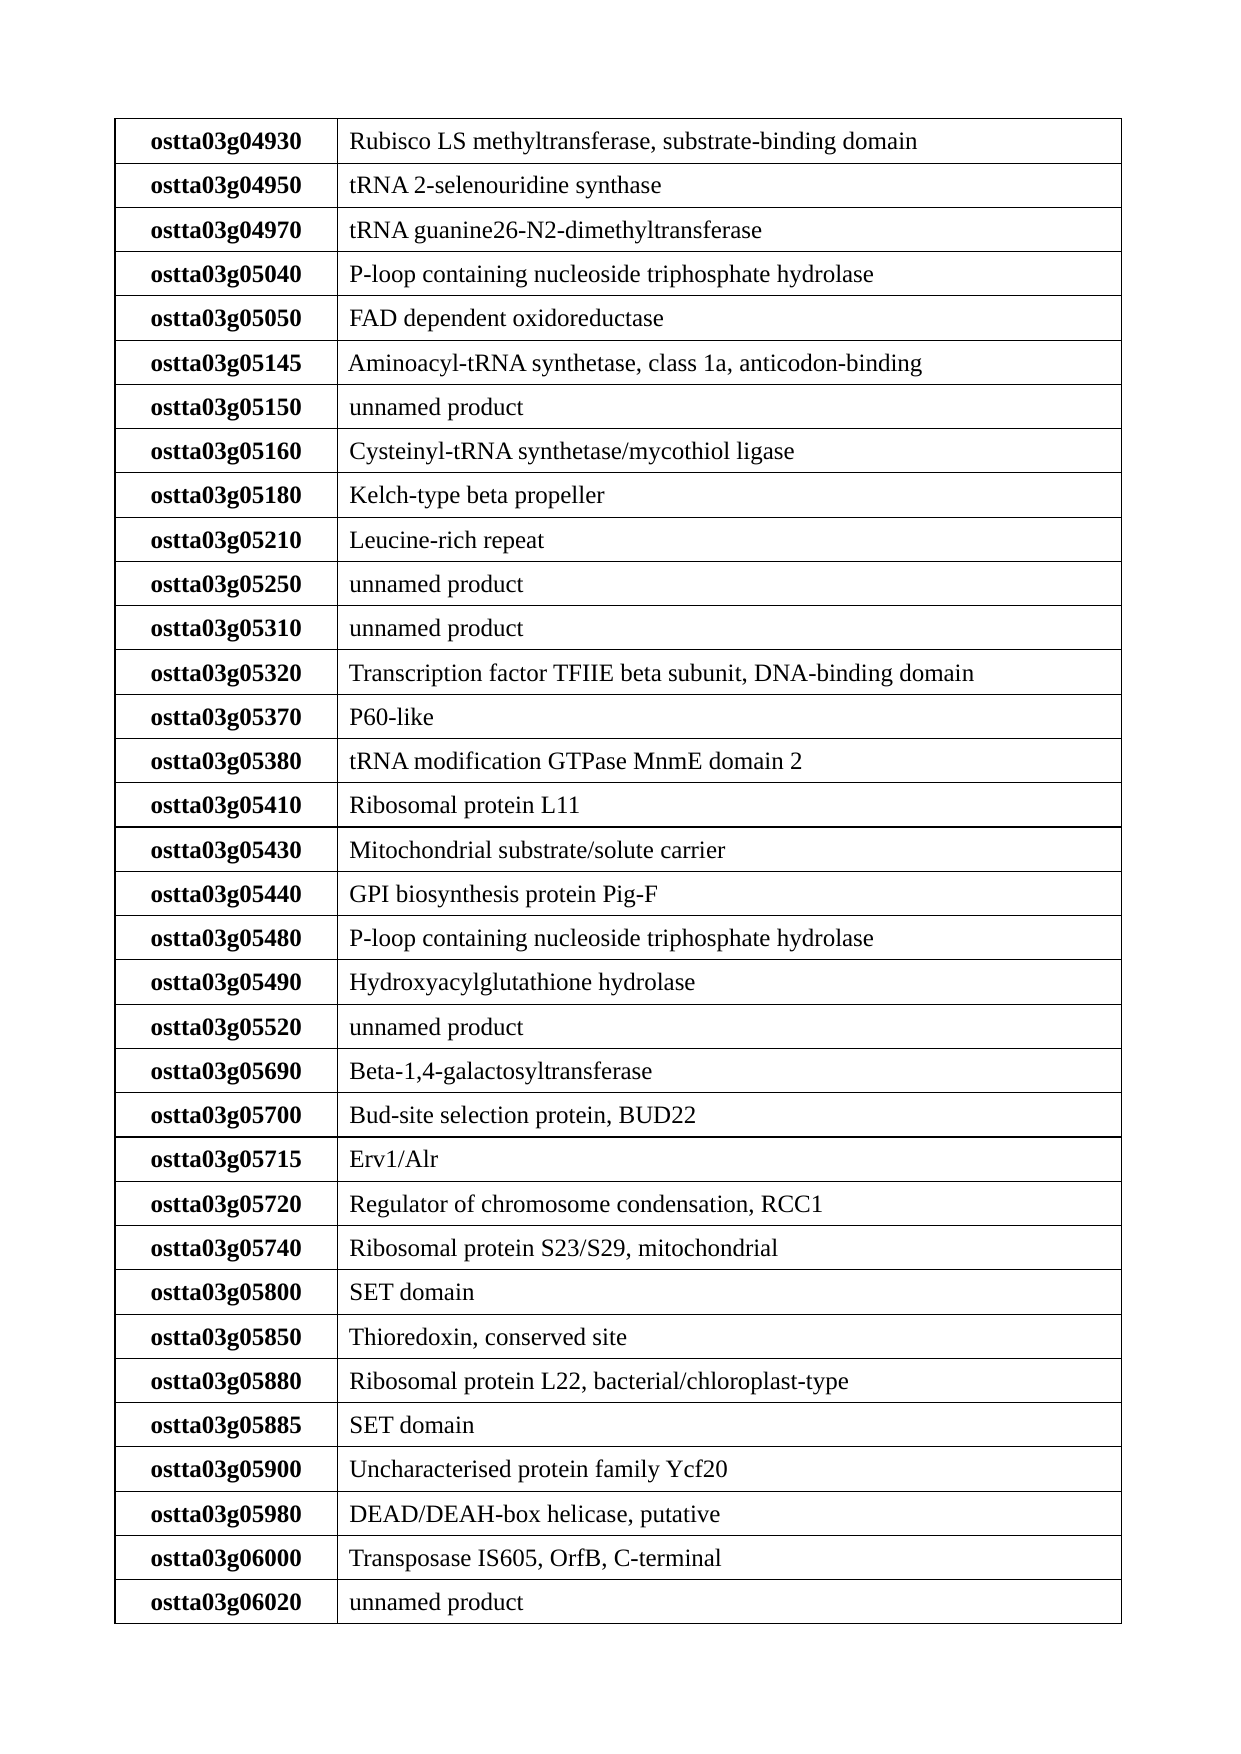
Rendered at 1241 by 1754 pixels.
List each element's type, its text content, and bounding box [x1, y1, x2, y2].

table_cell [1122, 782, 1240, 826]
table_cell [1122, 1092, 1240, 1136]
table_cell [1122, 1004, 1240, 1048]
table_cell [1122, 959, 1240, 1003]
table_cell ostta03g05490 [116, 960, 337, 1003]
table_cell [1122, 826, 1240, 871]
table_cell ostta03g05380 [116, 739, 337, 782]
table_cell ostta03g05480 [116, 916, 337, 959]
table_cell [1122, 163, 1240, 207]
table_cell [1122, 340, 1240, 384]
table_cell Leucine-rich repeat [338, 518, 1121, 561]
table_cell ostta03g04970 [116, 208, 337, 251]
table_cell ostta03g05440 [116, 872, 337, 915]
table_cell SET domain [338, 1403, 1121, 1446]
table_cell [1122, 1048, 1240, 1092]
table_cell ostta03g05700 [116, 1093, 337, 1136]
table_cell Ribosomal protein S23/S29, mitochondrial [338, 1226, 1121, 1269]
table_cell [1122, 1225, 1240, 1269]
table_cell Aminoacyl-tRNA synthetase, class 1a, anticodon-binding [338, 341, 1121, 384]
table_cell unnamed product [338, 385, 1121, 428]
table_cell P-loop containing nucleoside triphosphate hydrolase [338, 252, 1121, 295]
table_cell [1122, 649, 1240, 694]
table_cell ostta03g05520 [116, 1005, 337, 1048]
table_cell Mitochondrial substrate/solute carrier [338, 828, 1121, 871]
table_cell [1122, 605, 1240, 649]
table_cell ostta03g05900 [116, 1447, 337, 1491]
table_cell ostta03g05880 [116, 1359, 337, 1402]
table_cell unnamed product [338, 562, 1121, 605]
table_cell [1122, 1402, 1240, 1446]
table_cell Beta-1,4-galactosyltransferase [338, 1049, 1121, 1092]
table_cell ostta03g05715 [116, 1138, 337, 1181]
table_cell [1122, 207, 1240, 251]
table_cell [1122, 1491, 1240, 1535]
table_cell Ribosomal protein L22, bacterial/chloroplast-type [338, 1359, 1121, 1402]
table_cell [1122, 915, 1240, 959]
table_cell ostta03g05800 [116, 1270, 337, 1313]
table_cell [1122, 738, 1240, 782]
table_cell ostta03g05050 [116, 296, 337, 339]
table_cell [1122, 118, 1240, 162]
table_cell ostta03g05885 [116, 1403, 337, 1446]
table_cell ostta03g04930 [116, 119, 337, 162]
table_cell [1122, 1181, 1240, 1225]
table_cell [1122, 1358, 1240, 1402]
table_cell ostta03g05410 [116, 783, 337, 826]
table_cell Kelch-type beta propeller [338, 473, 1121, 517]
table_cell ostta03g05180 [116, 473, 337, 517]
table_cell FAD dependent oxidoreductase [338, 296, 1121, 339]
table_cell ostta03g05720 [116, 1182, 337, 1225]
table_cell DEAD/DEAH-box helicase, putative [338, 1492, 1121, 1535]
table_cell [1122, 1314, 1240, 1358]
table_cell [1122, 251, 1240, 295]
table_cell [1122, 561, 1240, 605]
table_cell tRNA 2-selenouridine synthase [338, 164, 1121, 207]
table_cell ostta03g05150 [116, 385, 337, 428]
table_cell ostta03g05850 [116, 1315, 337, 1358]
table_cell [1122, 472, 1240, 517]
table_cell Ribosomal protein L11 [338, 783, 1121, 826]
table_cell ostta03g05370 [116, 695, 337, 738]
table_cell ostta03g05040 [116, 252, 337, 295]
table_cell ostta03g06000 [116, 1536, 337, 1579]
table_cell [1122, 384, 1240, 428]
table_cell [1122, 295, 1240, 339]
table_cell Transcription factor TFIIE beta subunit, DNA-binding domain [338, 650, 1121, 694]
table_cell ostta03g05980 [116, 1492, 337, 1535]
table_cell SET domain [338, 1270, 1121, 1313]
table_cell [1122, 1535, 1240, 1579]
table_cell unnamed product [338, 1580, 1121, 1623]
table_cell ostta03g05145 [116, 341, 337, 384]
table_cell Transposase IS605, OrfB, C-terminal [338, 1536, 1121, 1579]
table_cell Cysteinyl-tRNA synthetase/mycothiol ligase [338, 429, 1121, 472]
table_cell Rubisco LS methyltransferase, substrate-binding domain [338, 119, 1121, 162]
table_cell Uncharacterised protein family Ycf20 [338, 1447, 1121, 1491]
table_cell Thioredoxin, conserved site [338, 1315, 1121, 1358]
table_cell [1122, 1269, 1240, 1313]
table_cell unnamed product [338, 606, 1121, 649]
table_cell [1122, 871, 1240, 915]
table_cell ostta03g05430 [116, 828, 337, 871]
table_cell Erv1/Alr [338, 1138, 1121, 1181]
table_cell Bud-site selection protein, BUD22 [338, 1093, 1121, 1136]
table_cell unnamed product [338, 1005, 1121, 1048]
table_cell tRNA modification GTPase MnmE domain 2 [338, 739, 1121, 782]
table_cell GPI biosynthesis protein Pig-F [338, 872, 1121, 915]
table_cell ostta03g05690 [116, 1049, 337, 1092]
table_cell ostta03g05320 [116, 650, 337, 694]
table_cell ostta03g05740 [116, 1226, 337, 1269]
table_cell [1122, 694, 1240, 738]
table_cell ostta03g05210 [116, 518, 337, 561]
table_cell tRNA guanine26-N2-dimethyltransferase [338, 208, 1121, 251]
table_cell Regulator of chromosome condensation, RCC1 [338, 1182, 1121, 1225]
table_cell P-loop containing nucleoside triphosphate hydrolase [338, 916, 1121, 959]
table_cell [1122, 1136, 1240, 1181]
table_cell ostta03g05250 [116, 562, 337, 605]
table_cell ostta03g05160 [116, 429, 337, 472]
table_cell [1122, 428, 1240, 472]
table_cell [1122, 1579, 1240, 1623]
table_cell Hydroxyacylglutathione hydrolase [338, 960, 1121, 1003]
table_cell [1122, 1446, 1240, 1491]
table_cell ostta03g04950 [116, 164, 337, 207]
table_cell ostta03g06020 [116, 1580, 337, 1623]
table_cell ostta03g05310 [116, 606, 337, 649]
table_cell [1122, 517, 1240, 561]
table_cell P60-like [338, 695, 1121, 738]
